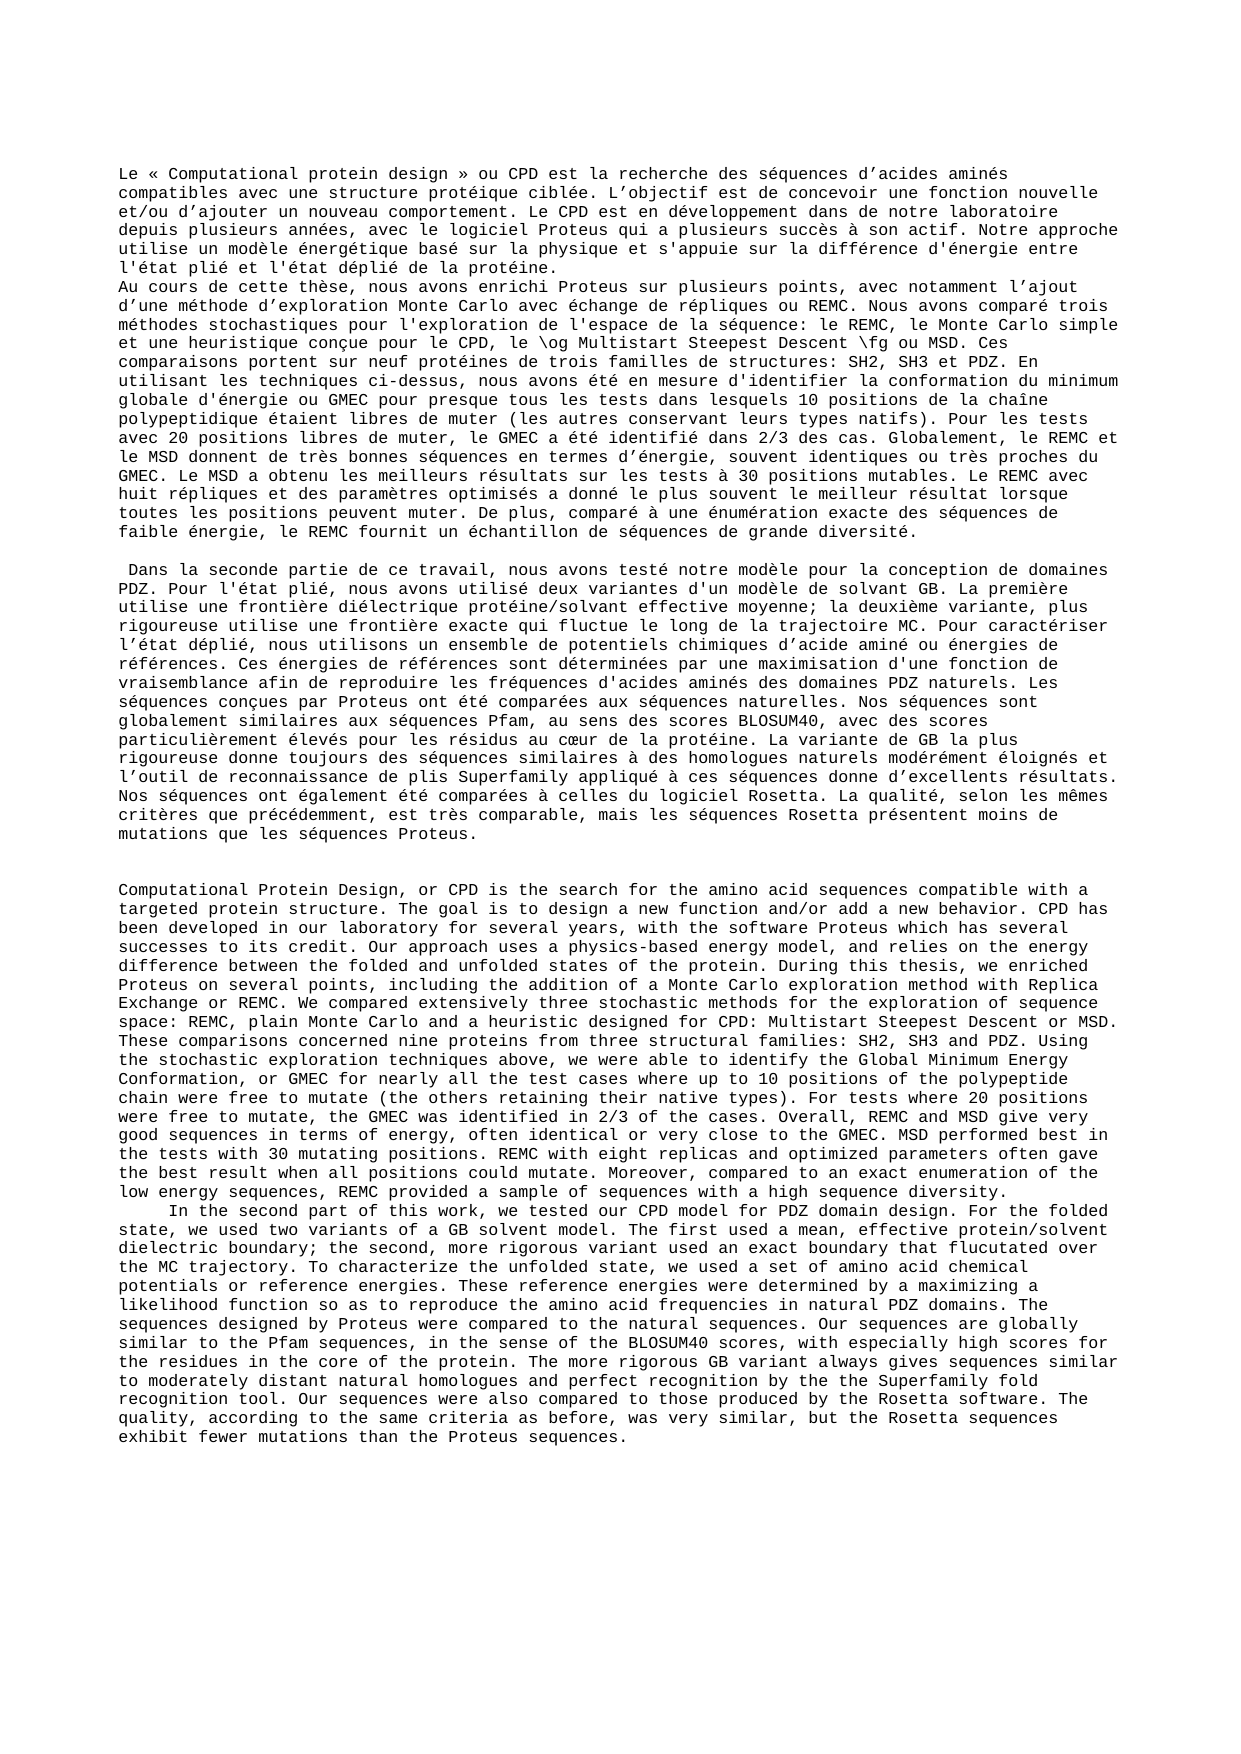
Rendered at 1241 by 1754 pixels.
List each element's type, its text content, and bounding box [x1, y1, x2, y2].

text Le « Computational protein design » ou CPD est la recherche des séquences d’acides aminés compatibles avec une structure protéique ciblée. L’objectif est de concevoir une fonction nouvelle et/ou d’ajouter un nouveau comportement. Le CPD est en développement dans de notre laboratoire depuis plusieurs années, avec le logiciel Proteus qui a plusieurs succès à son actif. Notre approche utilise un modèle énergétique basé sur la physique et s'appuie sur la différence d'énergie entre l'état plié et l'état déplié de la protéine. [118, 165, 1122, 278]
text Au cours de cette thèse, nous avons enrichi Proteus sur plusieurs points, avec notamment l’ajout d’une méthode d’exploration Monte Carlo avec échange de répliques ou REMC. Nous avons comparé trois méthodes stochastiques pour l'exploration de l'espace de la séquence: le REMC, le Monte Carlo simple et une heuristique conçue pour le CPD, le \og Multistart Steepest Descent \fg ou MSD. Ces comparaisons portent sur neuf protéines de trois familles de structures: SH2, SH3 et PDZ. En utilisant les techniques ci-dessus, nous avons été en mesure d'identifier la conformation du minimum globale d'énergie ou GMEC pour presque tous les tests dans lesquels 10 positions de la chaîne polypeptidique étaient libres de muter (les autres conservant leurs types natifs). Pour les tests avec 20 positions libres de muter, le GMEC a été identifié dans 2/3 des cas. Globalement, le REMC et le MSD donnent de très bonnes séquences en termes d’énergie, souvent identiques ou très proches du GMEC. Le MSD a obtenu les meilleurs résultats sur les tests à 30 positions mutables. Le REMC avec huit répliques et des paramètres optimisés a donné le plus souvent le meilleur résultat lorsque toutes les positions peuvent muter. De plus, comparé à une énumération exacte des séquences de faible énergie, le REMC fournit un échantillon de séquences de grande diversité. [118, 278, 1122, 542]
text Computational Protein Design, or CPD is the search for the amino acid sequences compatible with a targeted protein structure. The goal is to design a new function and/or add a new behavior. CPD has been developed in our laboratory for several years, with the software Proteus which has several successes to its credit. Our approach uses a physics-based energy model, and relies on the energy difference between the folded and unfolded states of the protein. During this thesis, we enriched Proteus on several points, including the addition of a Monte Carlo exploration method with Replica Exchange or REMC. We compared extensively three stochastic methods for the exploration of sequence space: REMC, plain Monte Carlo and a heuristic designed for CPD: Multistart Steepest Descent or MSD. These comparisons concerned nine proteins from three structural families: SH2, SH3 and PDZ. Using the stochastic exploration techniques above, we were able to identify the Global Minimum Energy Conformation, or GMEC for nearly all the test cases where up to 10 positions of the polypeptide chain were free to mutate (the others retaining their native types). For tests where 20 positions were free to mutate, the GMEC was identified in 2/3 of the cases. Overall, REMC and MSD give very good sequences in terms of energy, often identical or very close to the GMEC. MSD performed best in the tests with 30 mutating positions. REMC with eight replicas and optimized parameters often gave the best result when all positions could mutate. Moreover, compared to an exact enumeration of the low energy sequences, REMC provided a sample of sequences with a high sequence diversity. [118, 882, 1122, 1202]
text Dans la seconde partie de ce travail, nous avons testé notre modèle pour la conception de domaines PDZ. Pour l'état plié, nous avons utilisé deux variantes d'un modèle de solvant GB. La première utilise une frontière diélectrique protéine/solvant effective moyenne; la deuxième variante, plus rigoureuse utilise une frontière exacte qui fluctue le long de la trajectoire MC. Pour caractériser l’état déplié, nous utilisons un ensemble de potentiels chimiques d’acide aminé ou énergies de références. Ces énergies de références sont déterminées par une maximisation d'une fonction de vraisemblance afin de reproduire les fréquences d'acides aminés des domaines PDZ naturels. Les séquences conçues par Proteus ont été comparées aux séquences naturelles. Nos séquences sont globalement similaires aux séquences Pfam, au sens des scores BLOSUM40, avec des scores particulièrement élevés pour les résidus au cœur de la protéine. La variante de GB la plus rigoureuse donne toujours des séquences similaires à des homologues naturels modérément éloignés et l’outil de reconnaissance de plis Superfamily appliqué à ces séquences donne d’excellents résultats. Nos séquences ont également été comparées à celles du logiciel Rosetta. La qualité, selon les mêmes critères que précédemment, est très comparable, mais les séquences Rosetta présentent moins de mutations que les séquences Proteus. [118, 561, 1122, 844]
text In the second part of this work, we tested our CPD model for PDZ domain design. For the folded state, we used two variants of a GB solvent model. The first used a mean, effective protein/solvent dielectric boundary; the second, more rigorous variant used an exact boundary that flucutated over the MC trajectory. To characterize the unfolded state, we used a set of amino acid chemical potentials or reference energies. These reference energies were determined by a maximizing a likelihood function so as to reproduce the amino acid frequencies in natural PDZ domains. The sequences designed by Proteus were compared to the natural sequences. Our sequences are globally similar to the Pfam sequences, in the sense of the BLOSUM40 scores, with especially high scores for the residues in the core of the protein. The more rigorous GB variant always gives sequences similar to moderately distant natural homologues and perfect recognition by the the Superfamily fold recognition tool. Our sequences were also compared to those produced by the Rosetta software. The quality, according to the same criteria as before, was very similar, but the Rosetta sequences exhibit fewer mutations than the Proteus sequences. [118, 1202, 1122, 1447]
